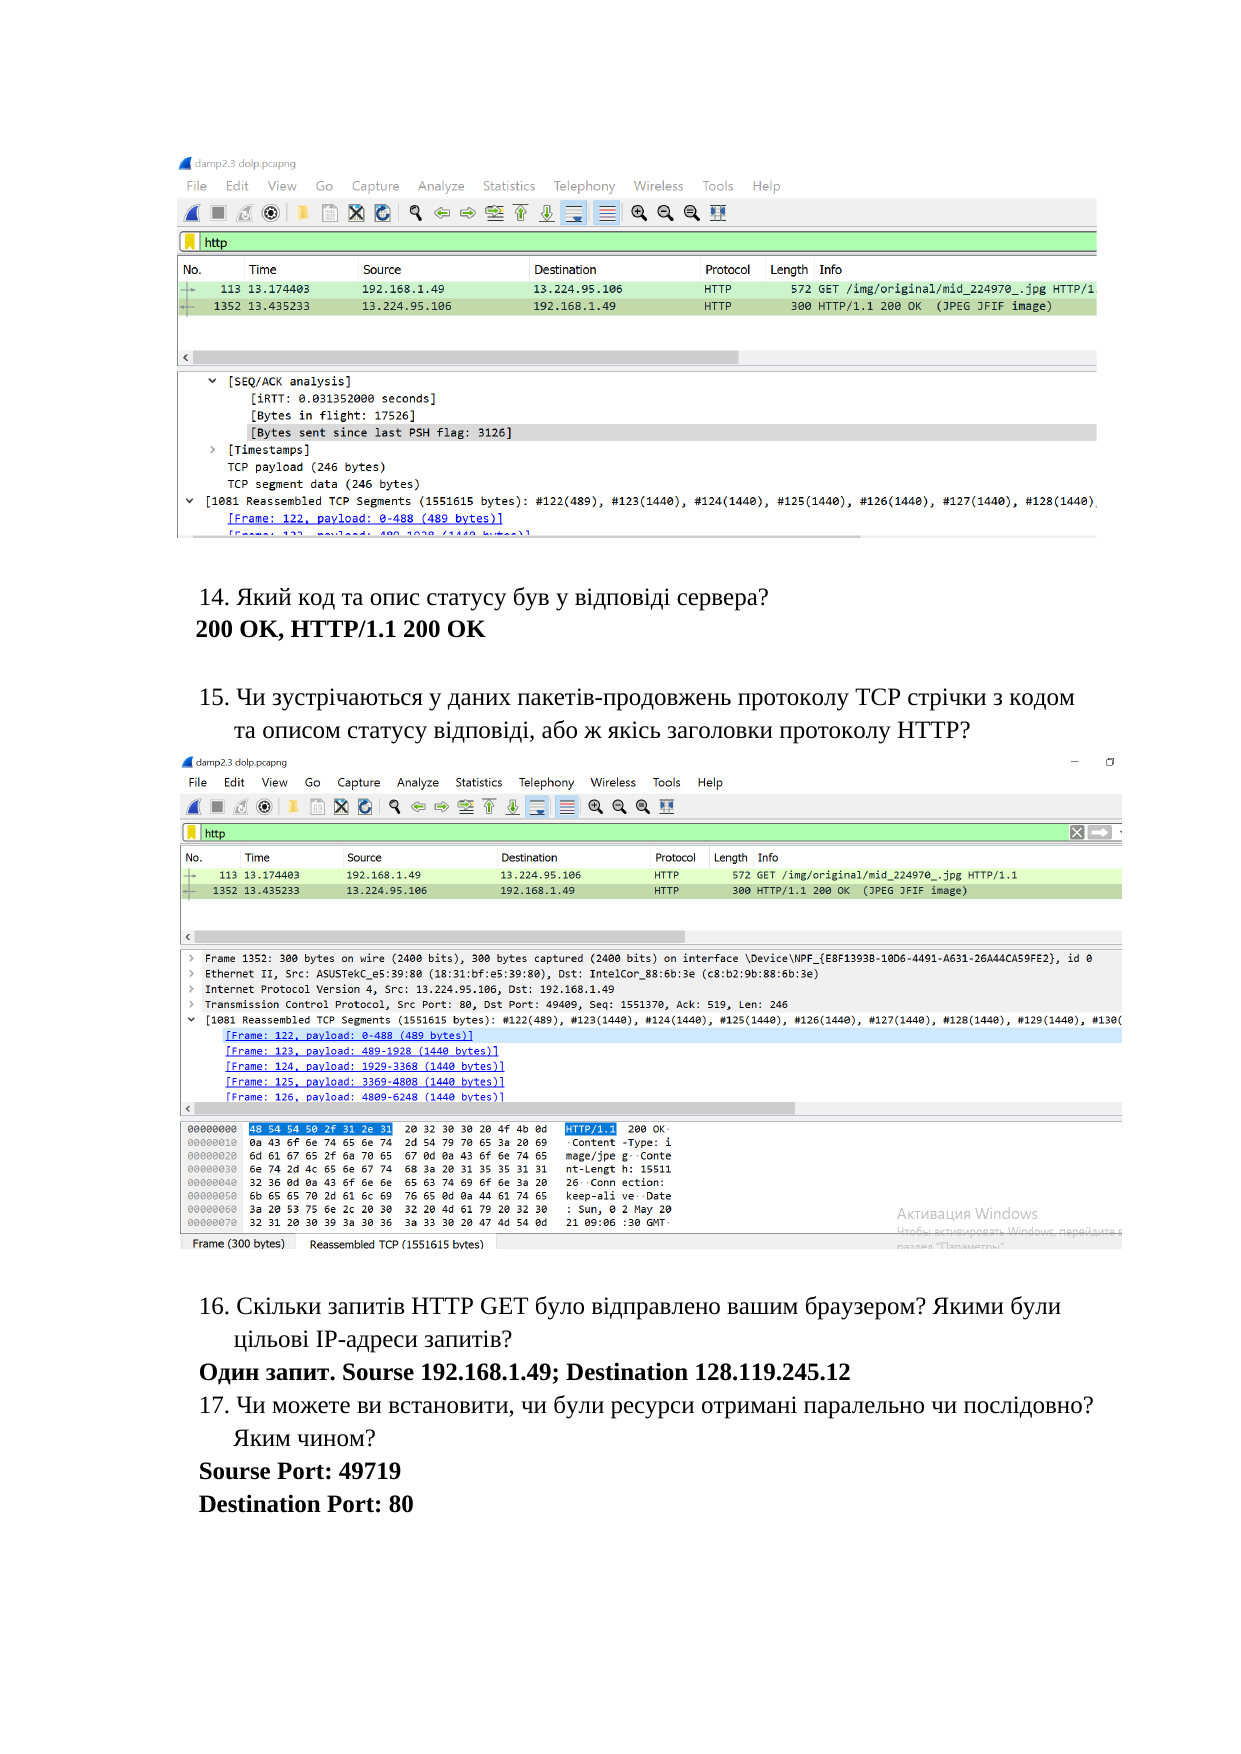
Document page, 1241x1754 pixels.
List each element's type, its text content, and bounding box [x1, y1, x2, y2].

text Sourse Port: 49719 [198, 1456, 1098, 1485]
text 17. Чи можете ви встановити, чи були ресурси отримані паралельно чи послідовно? Яким чином? [198, 1390, 1098, 1452]
text Один запит. Sourse 192.168.1.49; Destination 128.119.245.12 [198, 1357, 1098, 1386]
text 15. Чи зустрічаються у даних пакетів-продовжень протоколу TCP стрічки з кодом та описом статусу відповіді, або ж якісь заголовки протоколу HTTP? [198, 682, 1101, 744]
text 14. Який код та опис статусу був у відповіді сервера? [198, 582, 1105, 610]
text 16. Скільки запитів HTTP GET було відправлено вашим браузером? Якими були цільові IP-адреси запитів? [199, 1291, 1140, 1352]
picture [177, 155, 1097, 538]
text Destination Port: 80 [198, 1489, 1098, 1518]
picture [180, 753, 1122, 1249]
text 200 OK, HTTP/1.1 200 OK [195, 614, 1029, 643]
